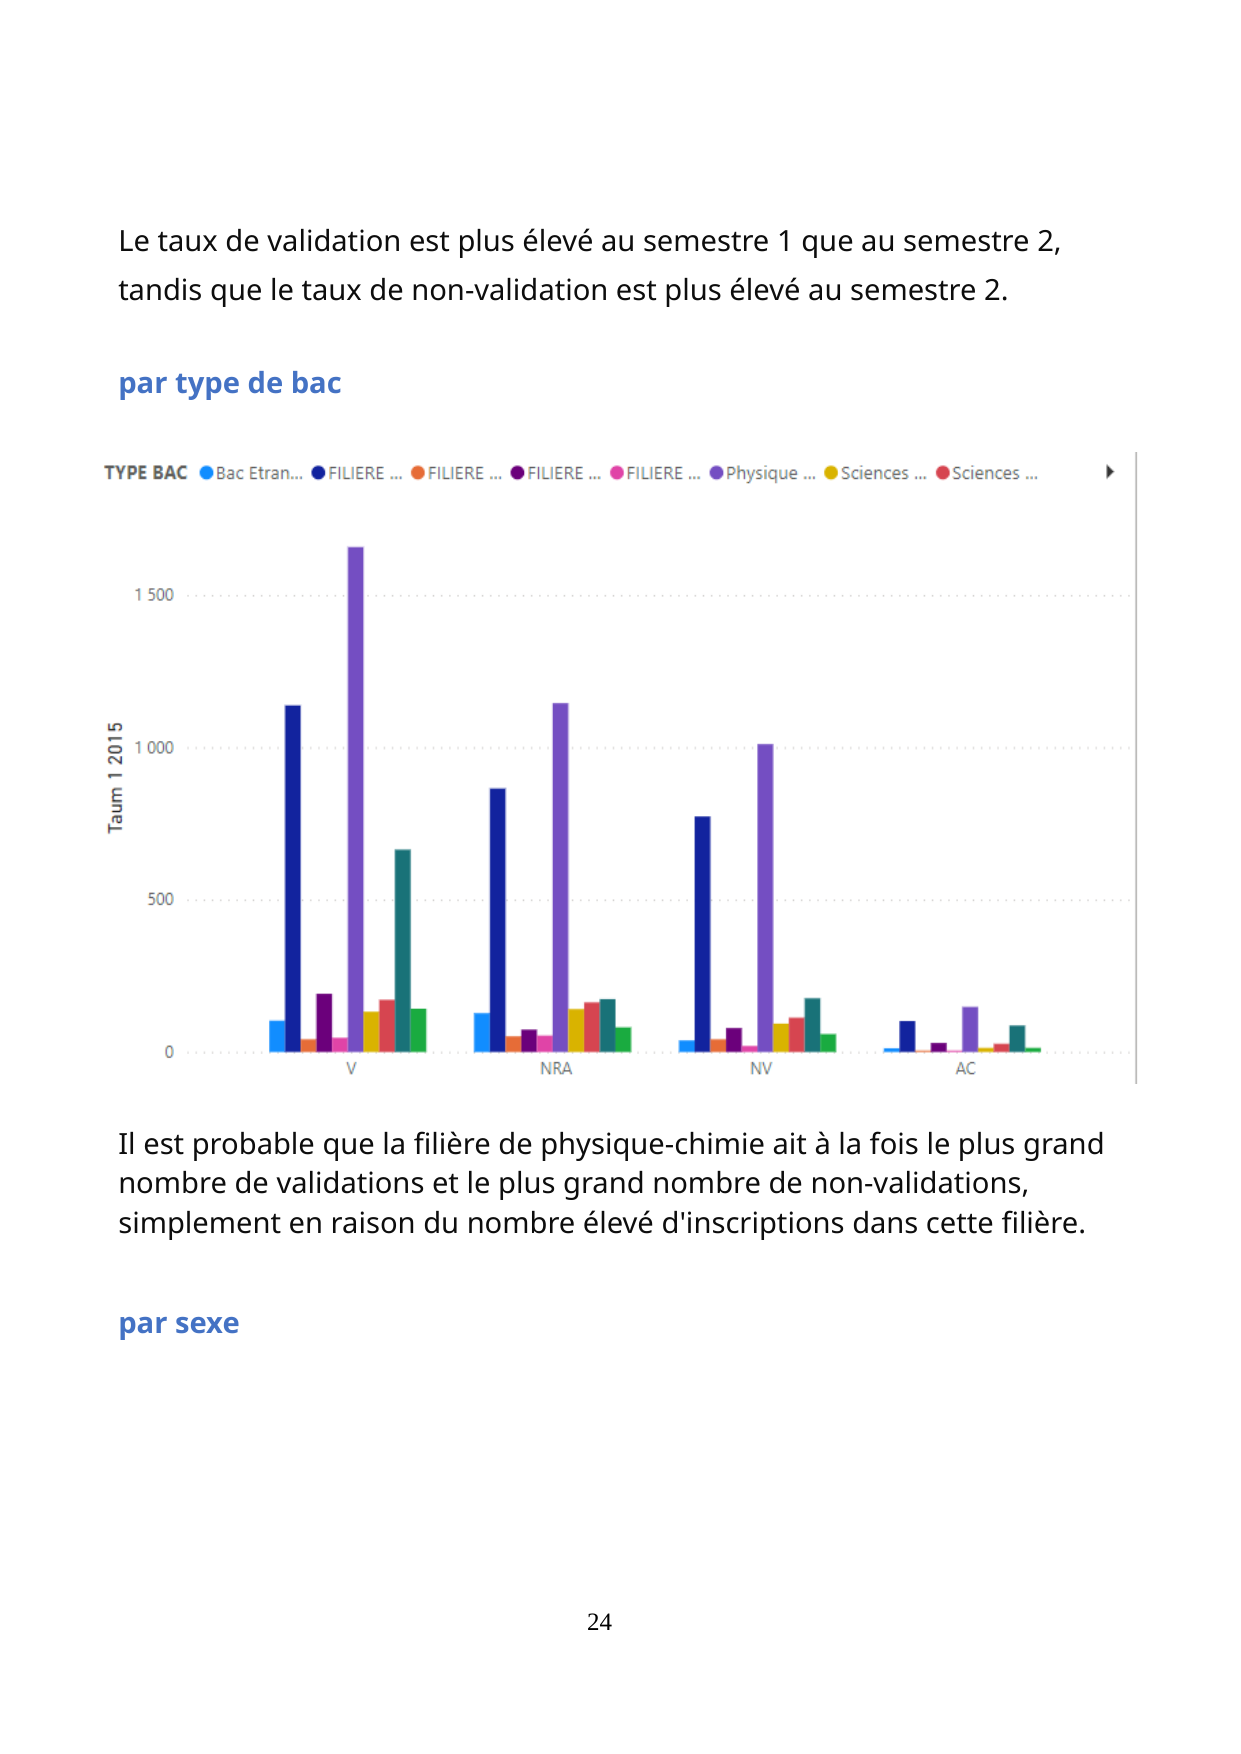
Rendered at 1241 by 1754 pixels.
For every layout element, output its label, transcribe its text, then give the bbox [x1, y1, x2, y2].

text par type de bac [118, 362, 1122, 402]
picture [103, 452, 1138, 1084]
text Il est probable que la filière de physique-chimie ait à la fois le plus grand nombre de validations et le plus grand nombre de non-validations, simplement en raison du nombre élevé d'inscriptions dans cette filière. [118, 1084, 1122, 1242]
text Le taux de validation est plus élevé au semestre 1 que au semestre 2, tandis que le taux de non-validation est plus élevé au semestre 2. [118, 220, 1122, 311]
text par sexe [118, 1293, 1122, 1344]
